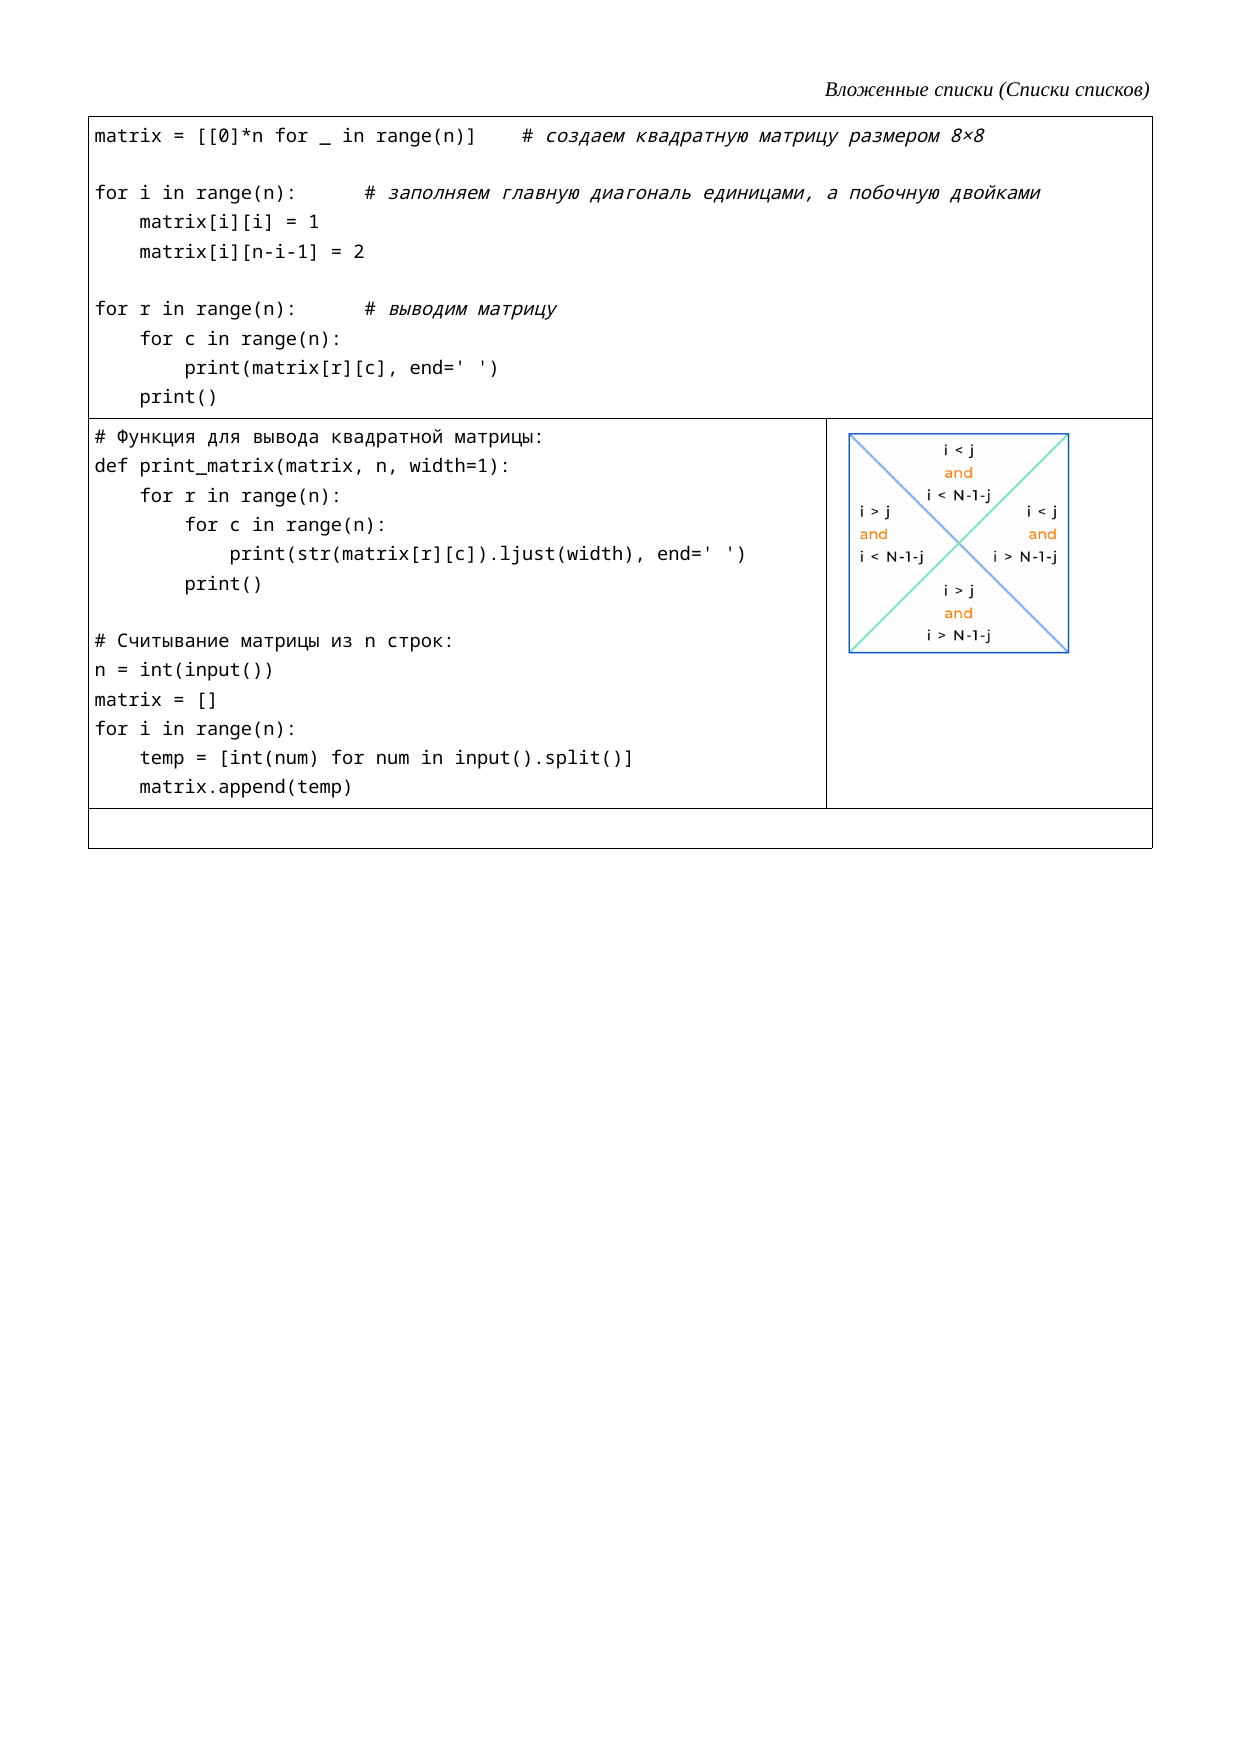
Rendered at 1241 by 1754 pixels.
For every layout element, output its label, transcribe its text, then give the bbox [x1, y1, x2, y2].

picture [838, 423, 1075, 658]
table_cell [827, 419, 1152, 808]
table_cell # Функция для вывода квадратной матрицы: def print_matrix(matrix, n, width=1): for r in range(n): for c in range(n): print(str(matrix[r][c]).ljust(width), end=' ') print() # Считывание матрицы из n строк: n = int(input()) matrix = [] for i in range(n): temp = [int(num) for num in input().split()] matrix.append(temp) [89, 419, 826, 808]
table_cell matrix = [[0]*n for _ in range(n)] # создаем квадратную матрицу размером 8×8 for i in range(n): # заполняем главную диагональ единицами, а побочную двойками matrix[i][i] = 1 matrix[i][n-i-1] = 2 for r in range(n): # выводим матрицу for c in range(n): print(matrix[r][c], end=' ') print() [89, 117, 1152, 418]
table_cell [89, 809, 1152, 848]
